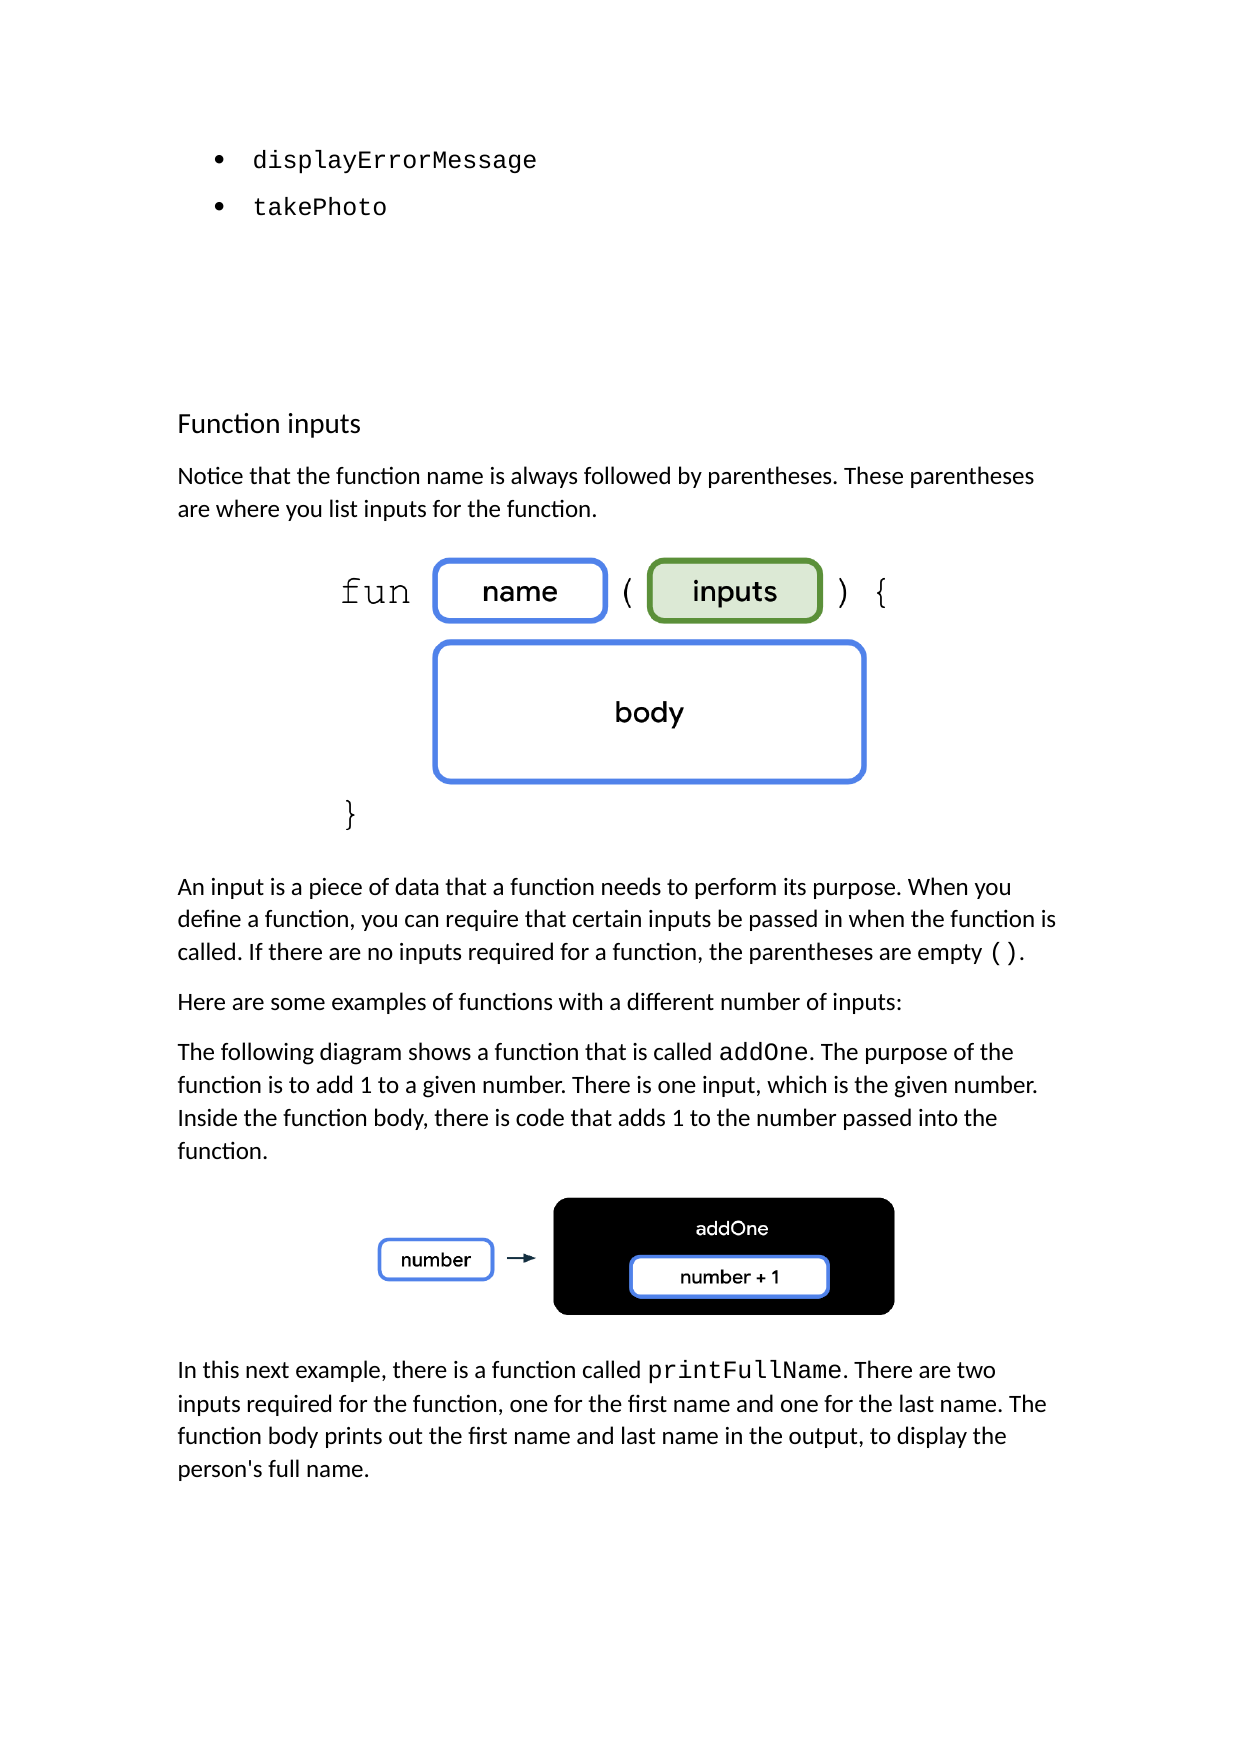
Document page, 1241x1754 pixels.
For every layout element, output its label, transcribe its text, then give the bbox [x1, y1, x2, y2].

text The following diagram shows a function that is called addOne. The purpose of the function is to add 1 to a given number. There is one input, which is the given number. Inside the function body, there is code that adds 1 to the number passed into the function. [177, 1036, 1063, 1165]
text Notice that the function name is always followed by parentheses. These parentheses are where you list inputs for the function. [177, 460, 1063, 523]
text Function inputs [177, 406, 1063, 441]
text An input is a piece of data that a function needs to perform its purpose. When you define a function, you can require that certain inputs be passed in when the function is called. If there are no inputs required for a function, the parentheses are empty (). [177, 871, 1063, 968]
text In this next example, there is a function called printFullName. There are two inputs required for the function, one for the first name and one for the last name. The function body prints out the first name and last name in the output, to display the person's full name. [177, 1354, 1063, 1483]
list displayErrorMessage [215, 148, 1063, 176]
text Here are some examples of functions with a different number of inputs: [177, 987, 1063, 1017]
list takePhoto [215, 194, 1063, 223]
